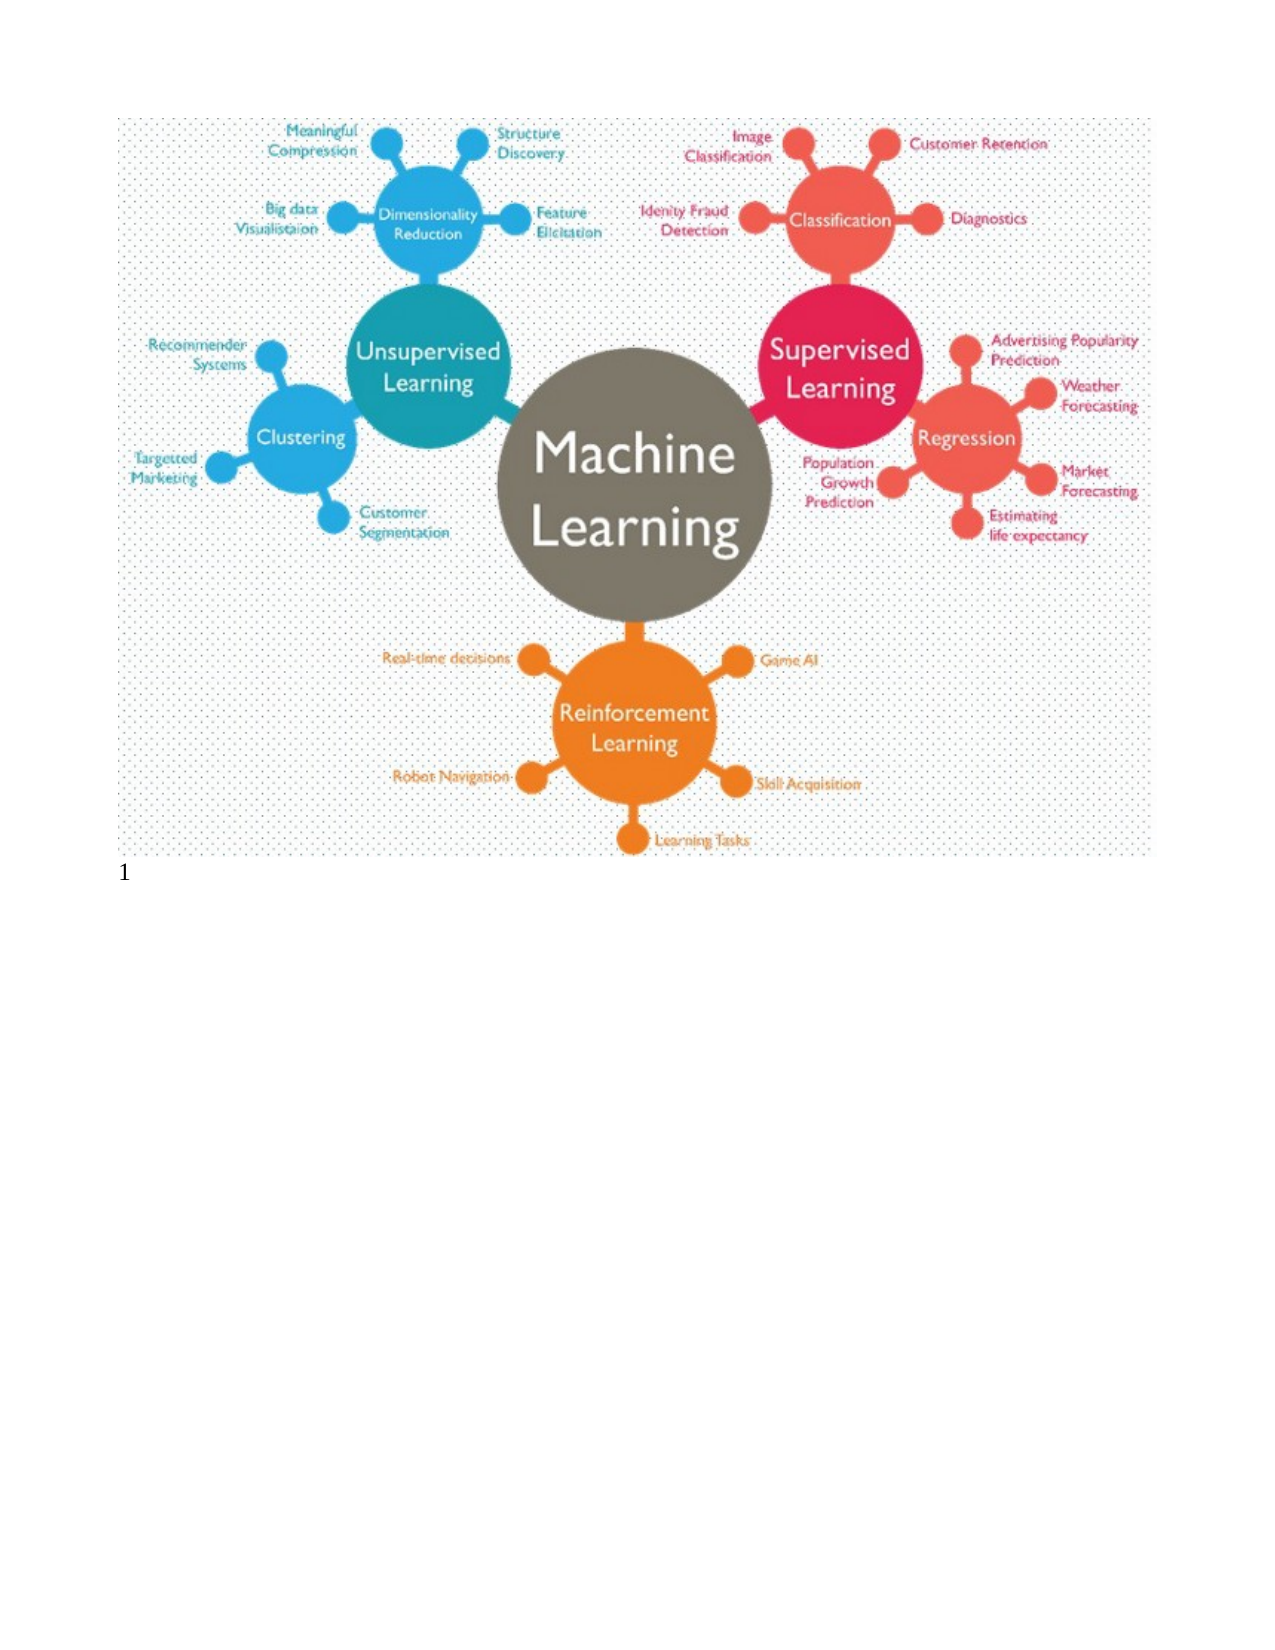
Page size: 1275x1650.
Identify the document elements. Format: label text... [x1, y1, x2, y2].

text 1 [118, 857, 1157, 886]
picture [118, 118, 1157, 857]
